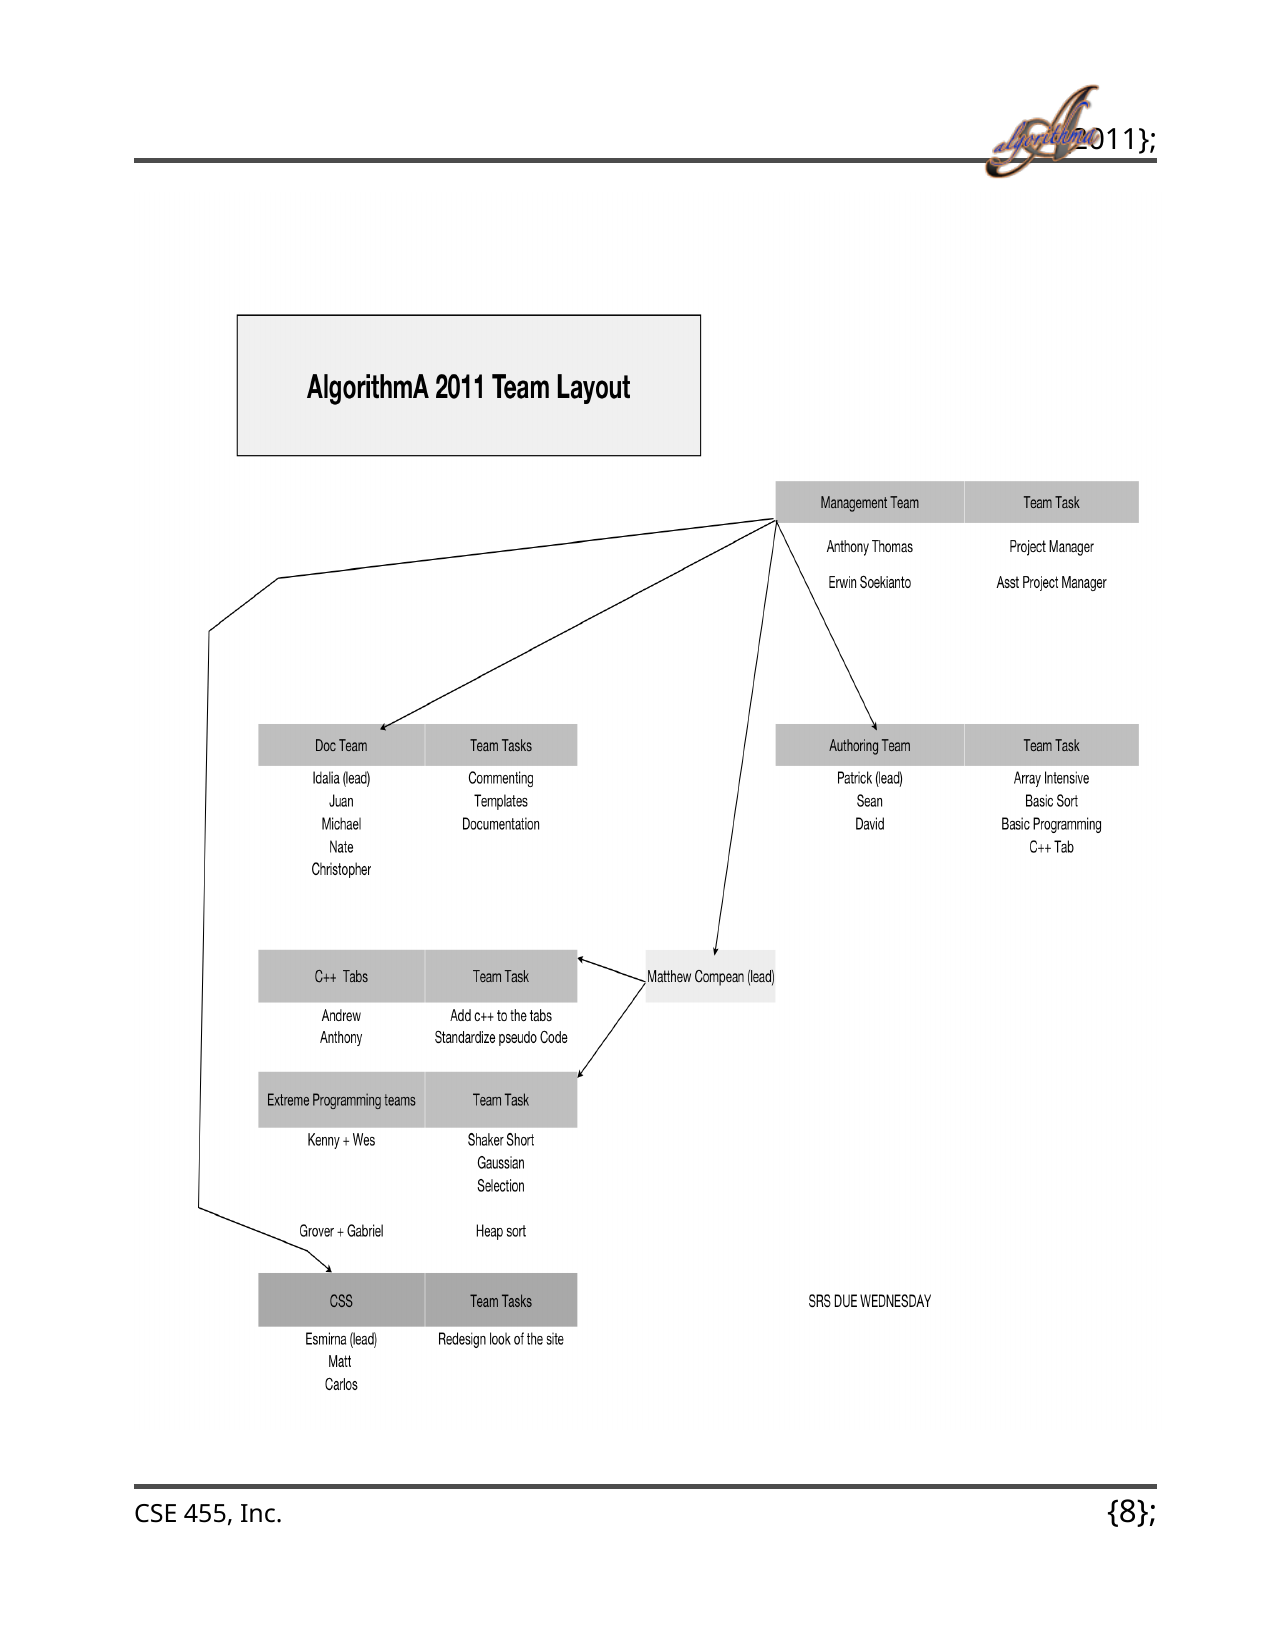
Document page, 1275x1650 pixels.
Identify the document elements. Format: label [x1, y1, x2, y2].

picture [129, 192, 1162, 1430]
picture [982, 83, 1103, 180]
